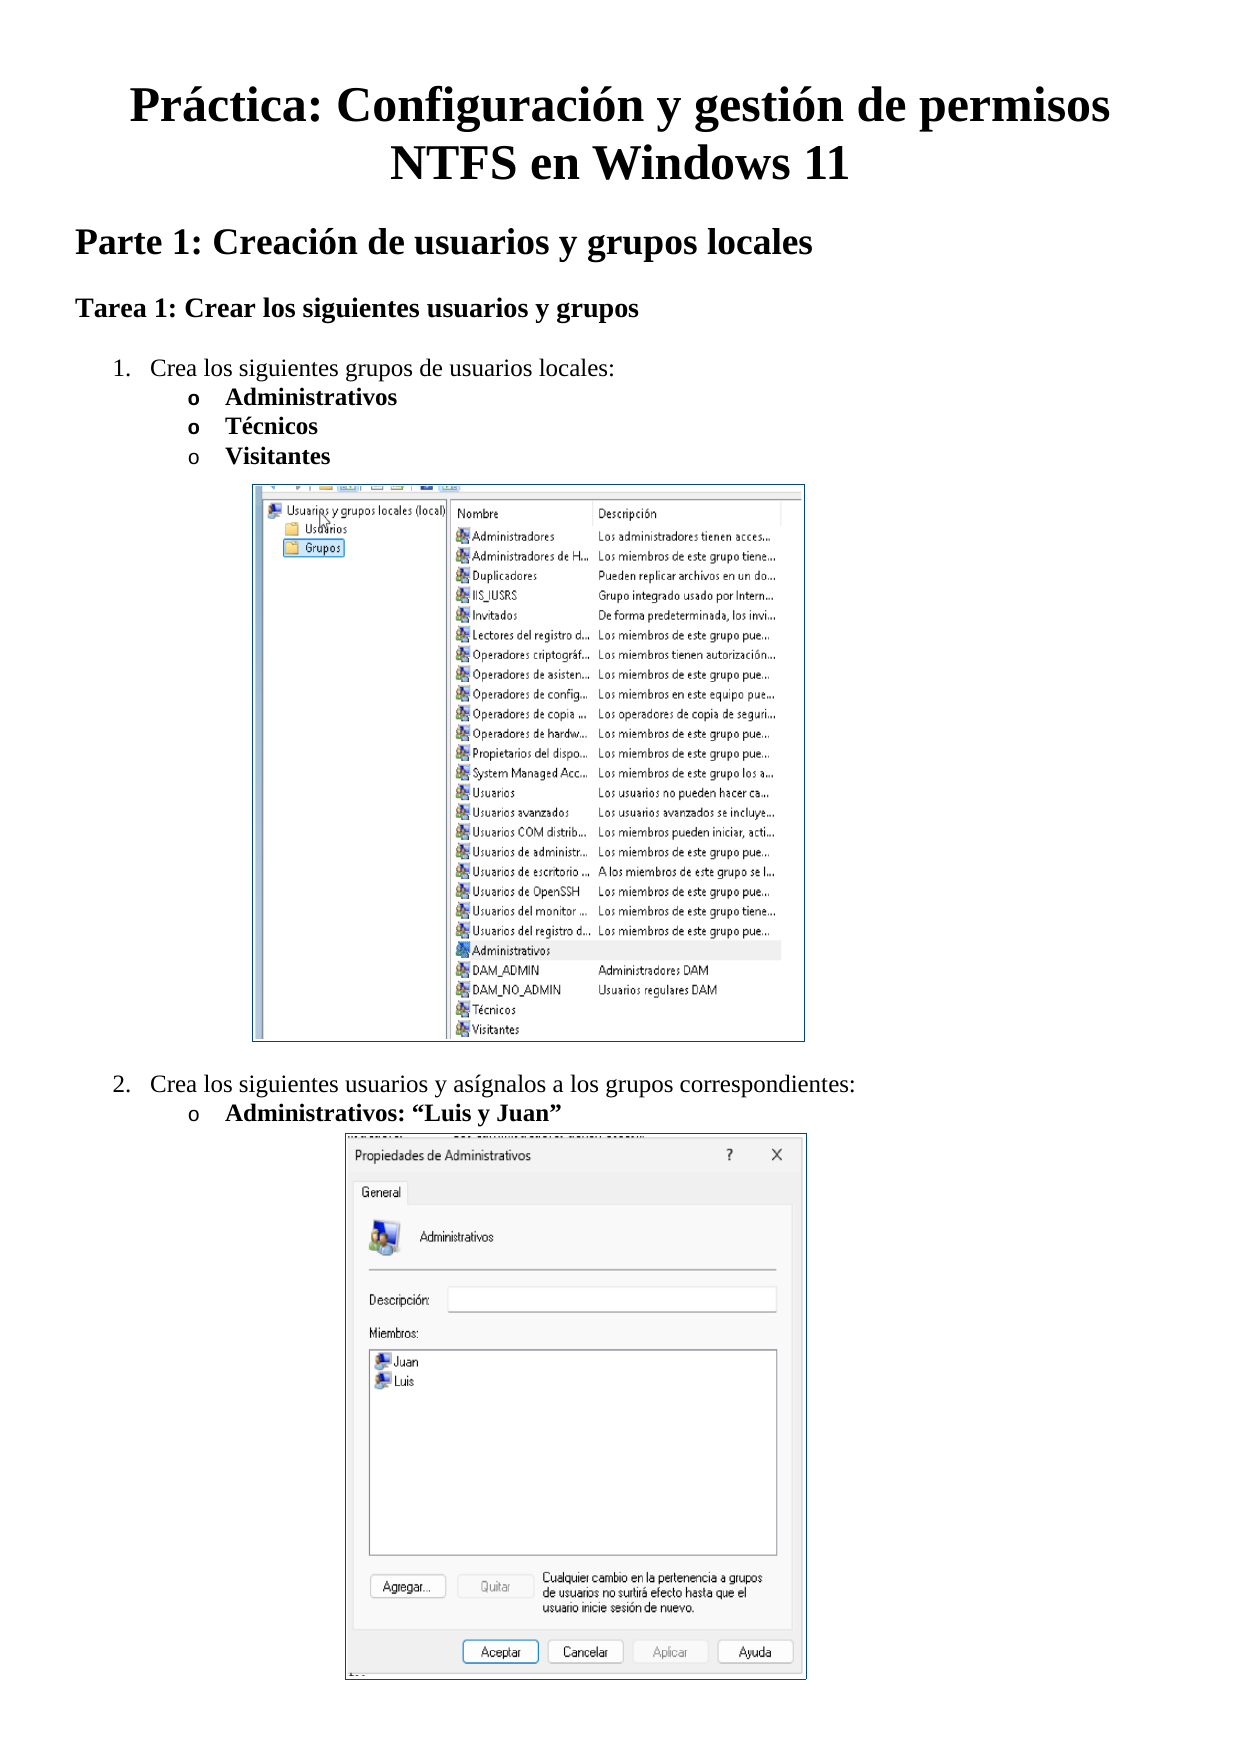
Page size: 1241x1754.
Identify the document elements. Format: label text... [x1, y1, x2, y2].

list Técnicos [187, 411, 1165, 441]
subtitle Práctica: Configuración y gestión de permisos NTFS en Windows 11 [75, 75, 1165, 190]
list Administrativos [187, 382, 1165, 411]
list [346, 1134, 806, 1679]
list Visitantes [187, 441, 1165, 471]
picture [255, 486, 802, 1039]
list Administrativos: “Luis y Juan” [187, 1098, 1165, 1128]
list Crea los siguientes grupos de usuarios locales: [112, 353, 1165, 382]
subtitle Tarea 1: Crear los siguientes usuarios y grupos [75, 291, 1165, 324]
picture [347, 1136, 804, 1676]
subtitle Parte 1: Creación de usuarios y grupos locales [75, 219, 1165, 262]
list Crea los siguientes usuarios y asígnalos a los grupos correspondientes: [112, 1069, 1165, 1098]
